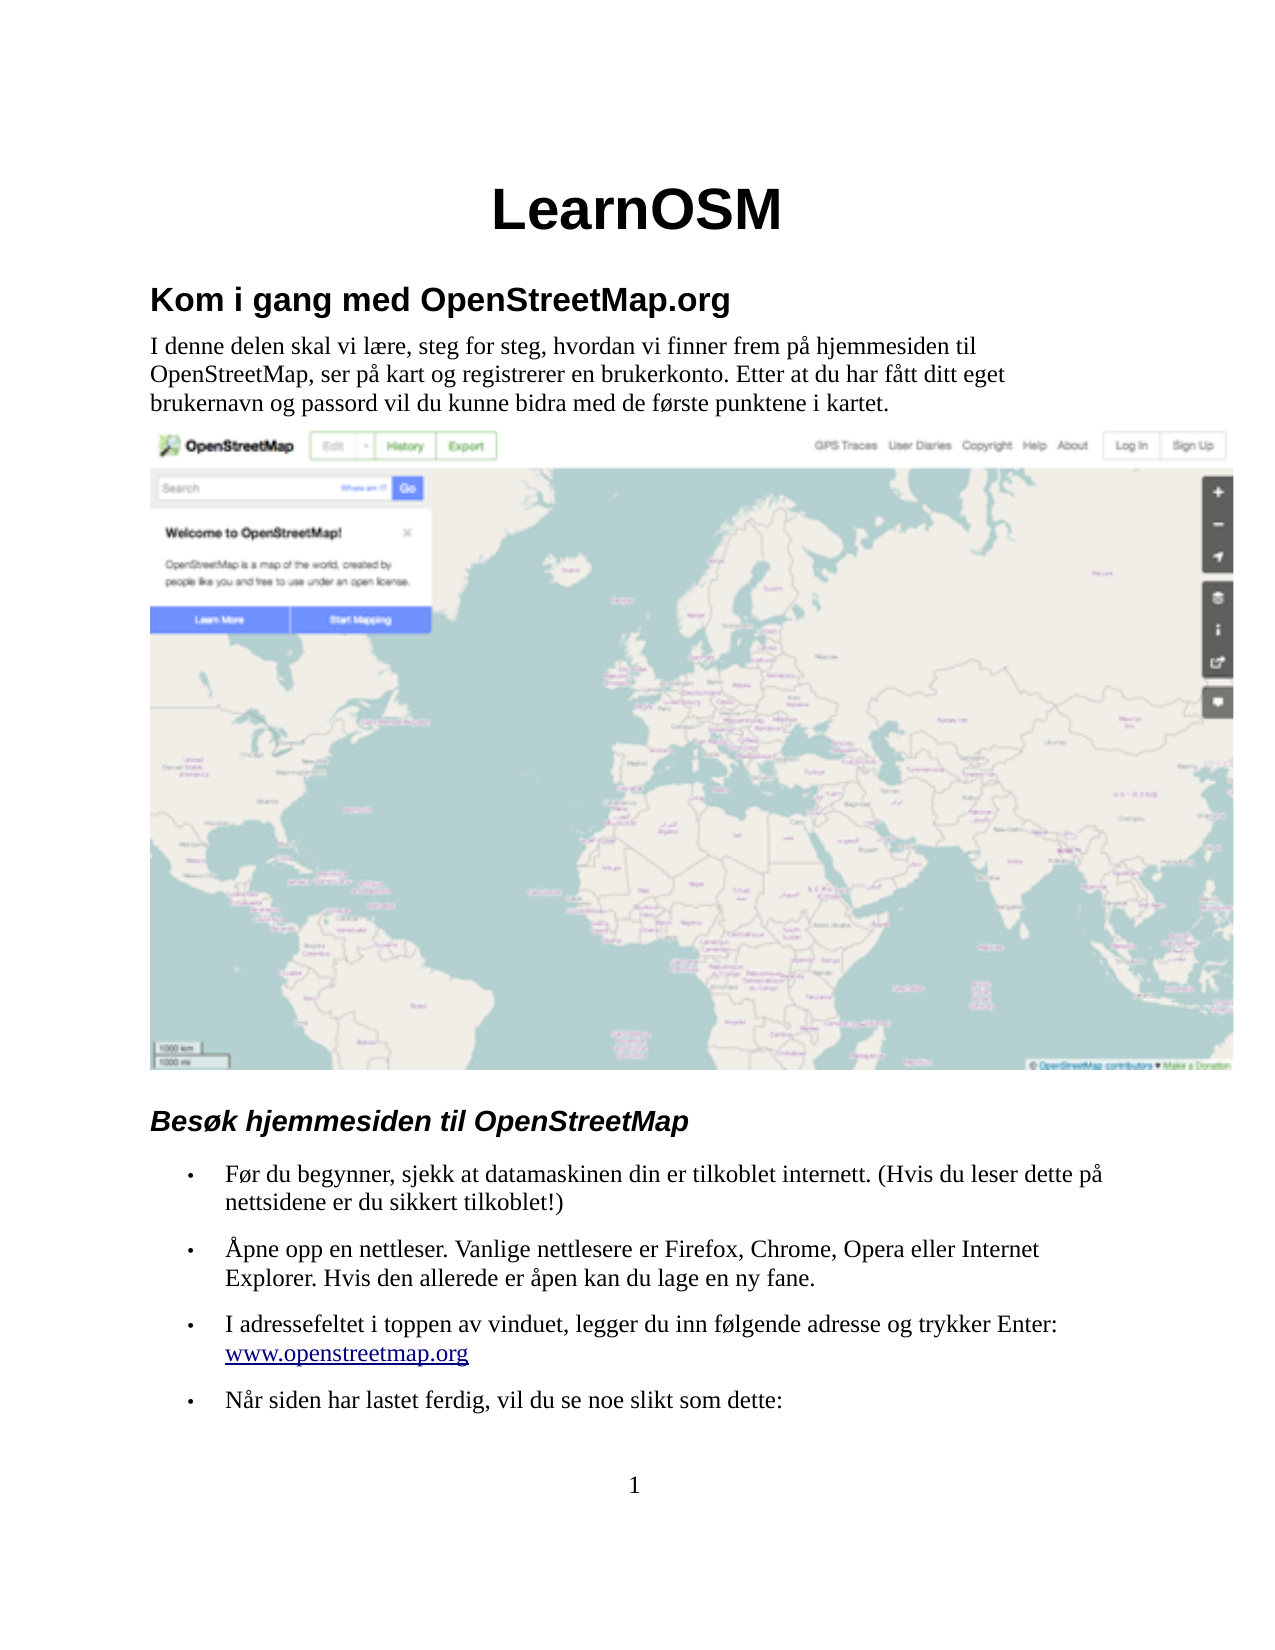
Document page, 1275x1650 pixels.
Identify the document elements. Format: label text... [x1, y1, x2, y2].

list Åpne opp en nettleser. Vanlige nettlesere er Firefox, Chrome, Opera eller Internet Explorer. Hvis den allerede er åpen kan du lage en ny fane. [187, 1234, 1125, 1292]
list Før du begynner, sjekk at datamaskinen din er tilkoblet internett. (Hvis du leser dette på nettsidene er du sikkert tilkoblet!) [187, 1159, 1125, 1216]
title LearnOSM [150, 175, 1125, 242]
text I denne delen skal vi lære, steg for steg, hvordan vi finner frem på hjemmesiden til OpenStreetMap, ser på kart og registrerer en brukerkonto. Etter at du har fått ditt eget brukernavn og passord vil du kunne bidra med de første punktene i kartet. [150, 331, 1125, 417]
subtitle Kom i gang med OpenStreetMap.org [150, 279, 1125, 318]
list I adressefeltet i toppen av vinduet, legger du inn følgende adresse og trykker Enter: www.openstreetmap.org [187, 1309, 1125, 1367]
picture [150, 426, 1234, 1070]
subtitle Besøk hjemmesiden til OpenStreetMap [150, 1104, 1125, 1137]
list Når siden har lastet ferdig, vil du se noe slikt som dette: [187, 1385, 1125, 1414]
